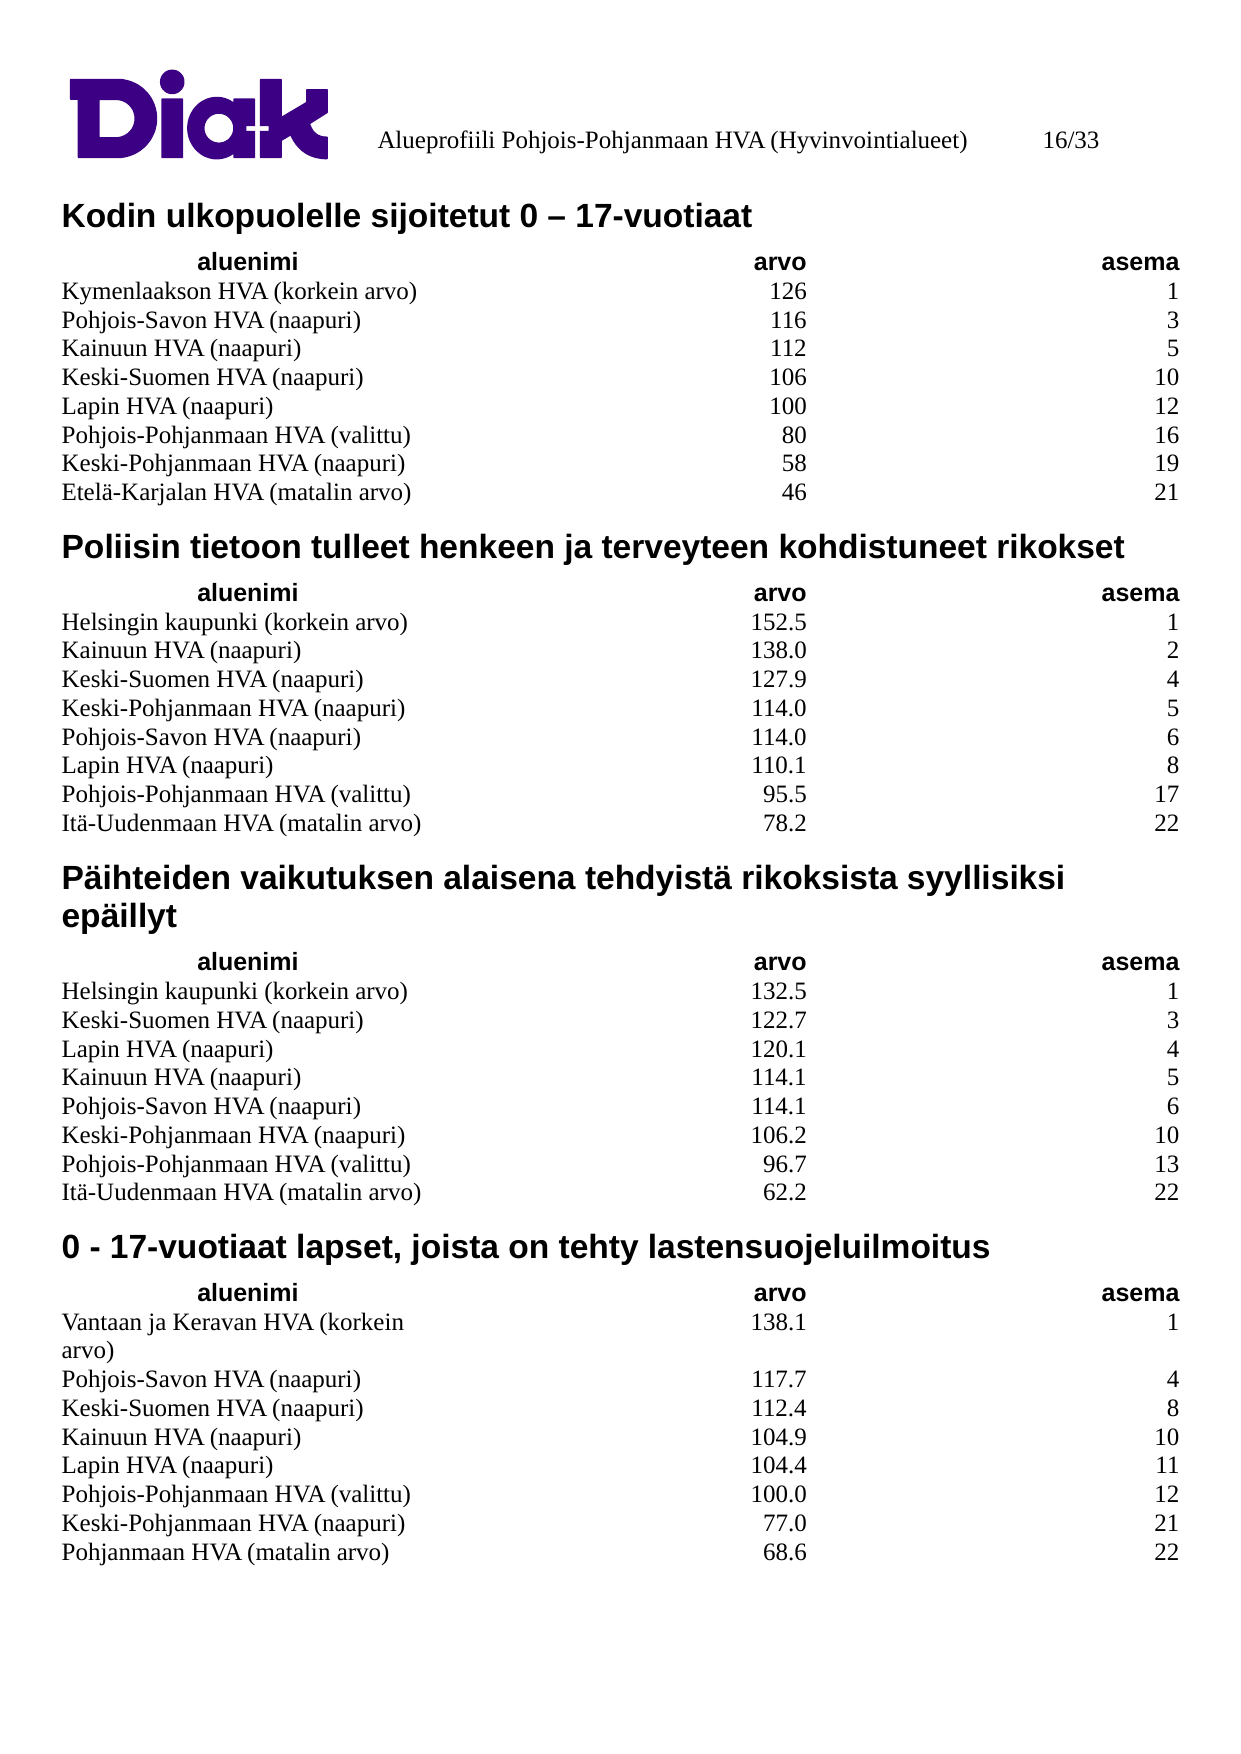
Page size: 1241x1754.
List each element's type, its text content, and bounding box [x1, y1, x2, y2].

table_cell Pohjois-Savon HVA (naapuri) [61, 722, 434, 751]
table_cell 114.0 [434, 722, 806, 751]
table_header asema [806, 948, 1179, 976]
table_cell Lapin HVA (naapuri) [61, 751, 434, 779]
table_cell Keski-Pohjanmaan HVA (naapuri) [61, 449, 434, 477]
table_cell 8 [806, 751, 1179, 779]
table_cell 10 [806, 1422, 1179, 1451]
table_cell Kainuun HVA (naapuri) [61, 334, 434, 362]
table_cell Kymenlaakson HVA (korkein arvo) [61, 276, 434, 305]
table_cell 120.1 [434, 1034, 806, 1062]
table_cell Pohjois-Savon HVA (naapuri) [61, 1364, 434, 1393]
table_cell 19 [806, 449, 1179, 477]
table_header arvo [434, 578, 806, 607]
table_cell 62.2 [434, 1178, 806, 1206]
table_cell 112.4 [434, 1393, 806, 1422]
table_cell 110.1 [434, 751, 806, 779]
table_cell Itä-Uudenmaan HVA (matalin arvo) [61, 1178, 434, 1206]
table_cell Lapin HVA (naapuri) [61, 1034, 434, 1062]
table_header asema [806, 578, 1179, 607]
table_cell 12 [806, 391, 1179, 420]
table_cell Kainuun HVA (naapuri) [61, 1422, 434, 1451]
table_cell 10 [806, 362, 1179, 391]
table_cell Kainuun HVA (naapuri) [61, 636, 434, 664]
table_cell 6 [806, 722, 1179, 751]
table_cell 106.2 [434, 1120, 806, 1149]
table_cell 12 [806, 1479, 1179, 1508]
table_header aluenimi [61, 247, 434, 276]
table_cell 10 [806, 1120, 1179, 1149]
table_cell Lapin HVA (naapuri) [61, 391, 434, 420]
table_cell 126 [434, 276, 806, 305]
table_cell 5 [806, 334, 1179, 362]
table_header aluenimi [61, 948, 434, 976]
subtitle Kodin ulkopuolelle sijoitetut 0 – 17-vuotiaat [61, 196, 1179, 235]
table_cell 13 [806, 1149, 1179, 1177]
table_cell 1 [806, 607, 1179, 636]
table_cell 106 [434, 362, 806, 391]
table_cell 96.7 [434, 1149, 806, 1177]
table_cell 127.9 [434, 664, 806, 693]
table_cell 100 [434, 391, 806, 420]
table_header aluenimi [61, 1278, 434, 1307]
table_cell Keski-Suomen HVA (naapuri) [61, 1393, 434, 1422]
table_header aluenimi [61, 578, 434, 607]
table_cell Kainuun HVA (naapuri) [61, 1063, 434, 1091]
table_cell Helsingin kaupunki (korkein arvo) [61, 976, 434, 1005]
table_header arvo [434, 948, 806, 976]
table_cell Lapin HVA (naapuri) [61, 1451, 434, 1479]
table_cell 22 [806, 1178, 1179, 1206]
table_cell 22 [806, 808, 1179, 837]
table_cell 114.1 [434, 1091, 806, 1120]
table_cell 11 [806, 1451, 1179, 1479]
table_cell Keski-Pohjanmaan HVA (naapuri) [61, 693, 434, 722]
table_cell Pohjanmaan HVA (matalin arvo) [61, 1537, 434, 1566]
table_cell 58 [434, 449, 806, 477]
table_cell 6 [806, 1091, 1179, 1120]
table_cell Keski-Pohjanmaan HVA (naapuri) [61, 1508, 434, 1537]
table_cell 68.6 [434, 1537, 806, 1566]
table_cell 4 [806, 1034, 1179, 1062]
table_cell 114.0 [434, 693, 806, 722]
table_cell 1 [806, 1307, 1179, 1364]
table_cell Pohjois-Pohjanmaan HVA (valittu) [61, 420, 434, 448]
table_cell 5 [806, 693, 1179, 722]
table_cell 5 [806, 1063, 1179, 1091]
table_cell 2 [806, 636, 1179, 664]
table_cell 152.5 [434, 607, 806, 636]
table_cell 138.0 [434, 636, 806, 664]
subtitle Poliisin tietoon tulleet henkeen ja terveyteen kohdistuneet rikokset [61, 527, 1179, 566]
table_cell 95.5 [434, 779, 806, 808]
table_cell 117.7 [434, 1364, 806, 1393]
table_cell 22 [806, 1537, 1179, 1566]
table_cell 78.2 [434, 808, 806, 837]
table_cell 8 [806, 1393, 1179, 1422]
table_cell 80 [434, 420, 806, 448]
table_cell Pohjois-Pohjanmaan HVA (valittu) [61, 1149, 434, 1177]
table_cell Pohjois-Savon HVA (naapuri) [61, 1091, 434, 1120]
table_cell 21 [806, 477, 1179, 506]
table_cell 16 [806, 420, 1179, 448]
table_cell Vantaan ja Keravan HVA (korkein arvo) [61, 1307, 434, 1364]
subtitle Päihteiden vaikutuksen alaisena tehdyistä rikoksista syyllisiksi epäillyt [61, 858, 1179, 935]
table_cell 3 [806, 1005, 1179, 1034]
table_cell 3 [806, 305, 1179, 333]
table_cell 100.0 [434, 1479, 806, 1508]
table_cell 122.7 [434, 1005, 806, 1034]
table_cell 132.5 [434, 976, 806, 1005]
table_header asema [806, 1278, 1179, 1307]
table_cell 104.4 [434, 1451, 806, 1479]
table_header asema [806, 247, 1179, 276]
table_cell Pohjois-Pohjanmaan HVA (valittu) [61, 1479, 434, 1508]
table_cell Pohjois-Savon HVA (naapuri) [61, 305, 434, 333]
table_cell 104.9 [434, 1422, 806, 1451]
table_cell Etelä-Karjalan HVA (matalin arvo) [61, 477, 434, 506]
table_cell 112 [434, 334, 806, 362]
table_header arvo [434, 247, 806, 276]
table_cell Pohjois-Pohjanmaan HVA (valittu) [61, 779, 434, 808]
table_cell 77.0 [434, 1508, 806, 1537]
table_cell 1 [806, 276, 1179, 305]
table_cell 46 [434, 477, 806, 506]
table_cell 4 [806, 664, 1179, 693]
table_cell Itä-Uudenmaan HVA (matalin arvo) [61, 808, 434, 837]
table_cell Keski-Suomen HVA (naapuri) [61, 664, 434, 693]
table_cell 21 [806, 1508, 1179, 1537]
table_header arvo [434, 1278, 806, 1307]
table_cell Keski-Suomen HVA (naapuri) [61, 1005, 434, 1034]
table_cell Helsingin kaupunki (korkein arvo) [61, 607, 434, 636]
table_cell 116 [434, 305, 806, 333]
subtitle 0 - 17-vuotiaat lapset, joista on tehty lastensuojeluilmoitus [61, 1227, 1179, 1266]
table_cell Keski-Suomen HVA (naapuri) [61, 362, 434, 391]
table_cell Keski-Pohjanmaan HVA (naapuri) [61, 1120, 434, 1149]
table_cell 17 [806, 779, 1179, 808]
table_cell 1 [806, 976, 1179, 1005]
table_cell 114.1 [434, 1063, 806, 1091]
table_cell 4 [806, 1364, 1179, 1393]
table_cell 138.1 [434, 1307, 806, 1364]
